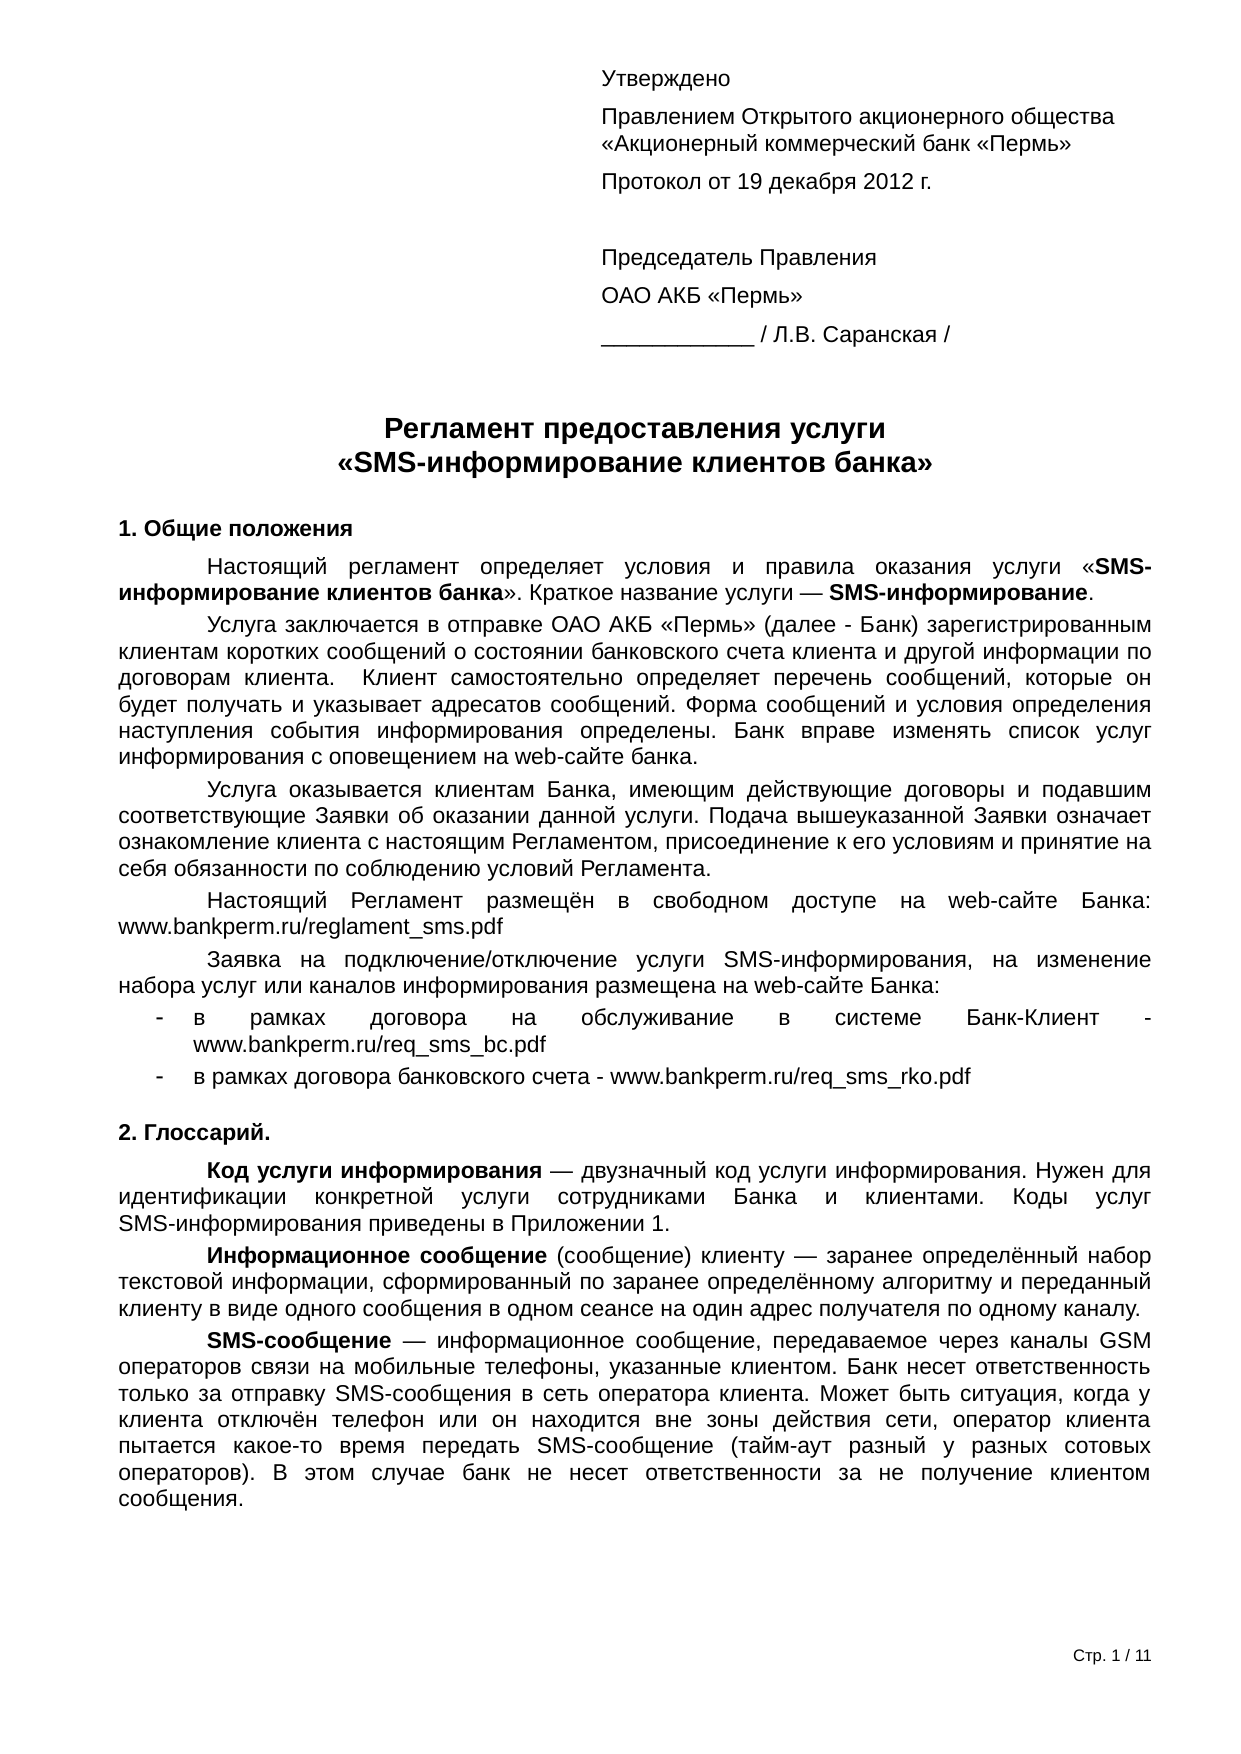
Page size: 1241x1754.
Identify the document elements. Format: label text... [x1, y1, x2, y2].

subtitle Общие положения [118, 515, 1152, 541]
table_cell [590, 353, 1152, 386]
table_cell [118, 353, 590, 386]
table_cell [118, 315, 590, 353]
text Услуга оказывается клиентам Банка, имеющим действующие договоры и подавшим соответствующие Заявки об оказании данной услуги. Подача вышеуказанной Заявки означает ознакомление клиента с настоящим Регламентом, присоединение к его условиям и принятие на себя обязанности по соблюдению условий Регламента. [118, 776, 1152, 881]
text Заявка на подключение/отключение услуги SMS-информирования, на изменение набора услуг или каналов информирования размещена на web-сайте Банка: [118, 946, 1152, 998]
subtitle Глоссарий. [118, 1119, 1152, 1145]
list в рамках договора на обслуживание в системе Банк-Клиент - www.bankperm.ru/req_sms_bc.pdf [156, 1004, 1152, 1057]
table_header Утверждено Правлением Открытого акционерного общества «Акционерный коммерческий банк «Пермь» Протокол от 19 декабря 2012 г. Председатель Правления ОАО АКБ «Пермь» [590, 59, 1152, 315]
text Настоящий Регламент размещён в свободном доступе на web-сайте Банка: www.bankperm.ru/reglament_sms.pdf [118, 887, 1152, 939]
text SMS-сообщение — информационное сообщение, передаваемое через каналы GSM операторов связи на мобильные телефоны, указанные клиентом. Банк несет ответственность только за отправку SMS-сообщения в сеть оператора клиента. Может быть ситуация, когда у клиента отключён телефон или он находится вне зоны действия сети, оператор клиента пытается какое-то время передать SMS-сообщение (тайм-аут разный у разных сотовых операторов). В этом случае банк не несет ответственности за не получение клиентом сообщения. [118, 1327, 1152, 1511]
list в рамках договора банковского счета - www.bankperm.ru/req_sms_rko.pdf [156, 1063, 1152, 1089]
table_cell ____________ / Л.В. Саранская / [590, 315, 1152, 353]
text Информационное сообщение (сообщение) клиенту — заранее определённый набор текстовой информации, сформированный по заранее определённому алгоритму и переданный клиенту в виде одного сообщения в одном сеансе на один адрес получателя по одному каналу. [118, 1242, 1152, 1321]
text Услуга заключается в отправке ОАО АКБ «Пермь» (далее - Банк) зарегистрированным клиентам коротких сообщений о состоянии банковского счета клиента и другой информации по договорам клиента. Клиент самостоятельно определяет перечень сообщений, которые он будет получать и указывает адресатов сообщений. Форма сообщений и условия определения наступления события информирования определены. Банк вправе изменять список услуг информирования с оповещением на web-сайте банка. [118, 611, 1152, 769]
text Настоящий регламент определяет условия и правила оказания услуги «SMS-информирование клиентов банка». Краткое название услуги — SMS-информирование. [118, 553, 1152, 606]
table_header [118, 59, 590, 315]
subtitle Регламент предоставления услуги «SMS-информирование клиентов банка» [118, 411, 1152, 478]
text Код услуги информирования — двузначный код услуги информирования. Нужен для идентификации конкретной услуги сотрудниками Банка и клиентами. Коды услуг SMS‑информирования приведены в Приложении 1. [118, 1157, 1152, 1236]
